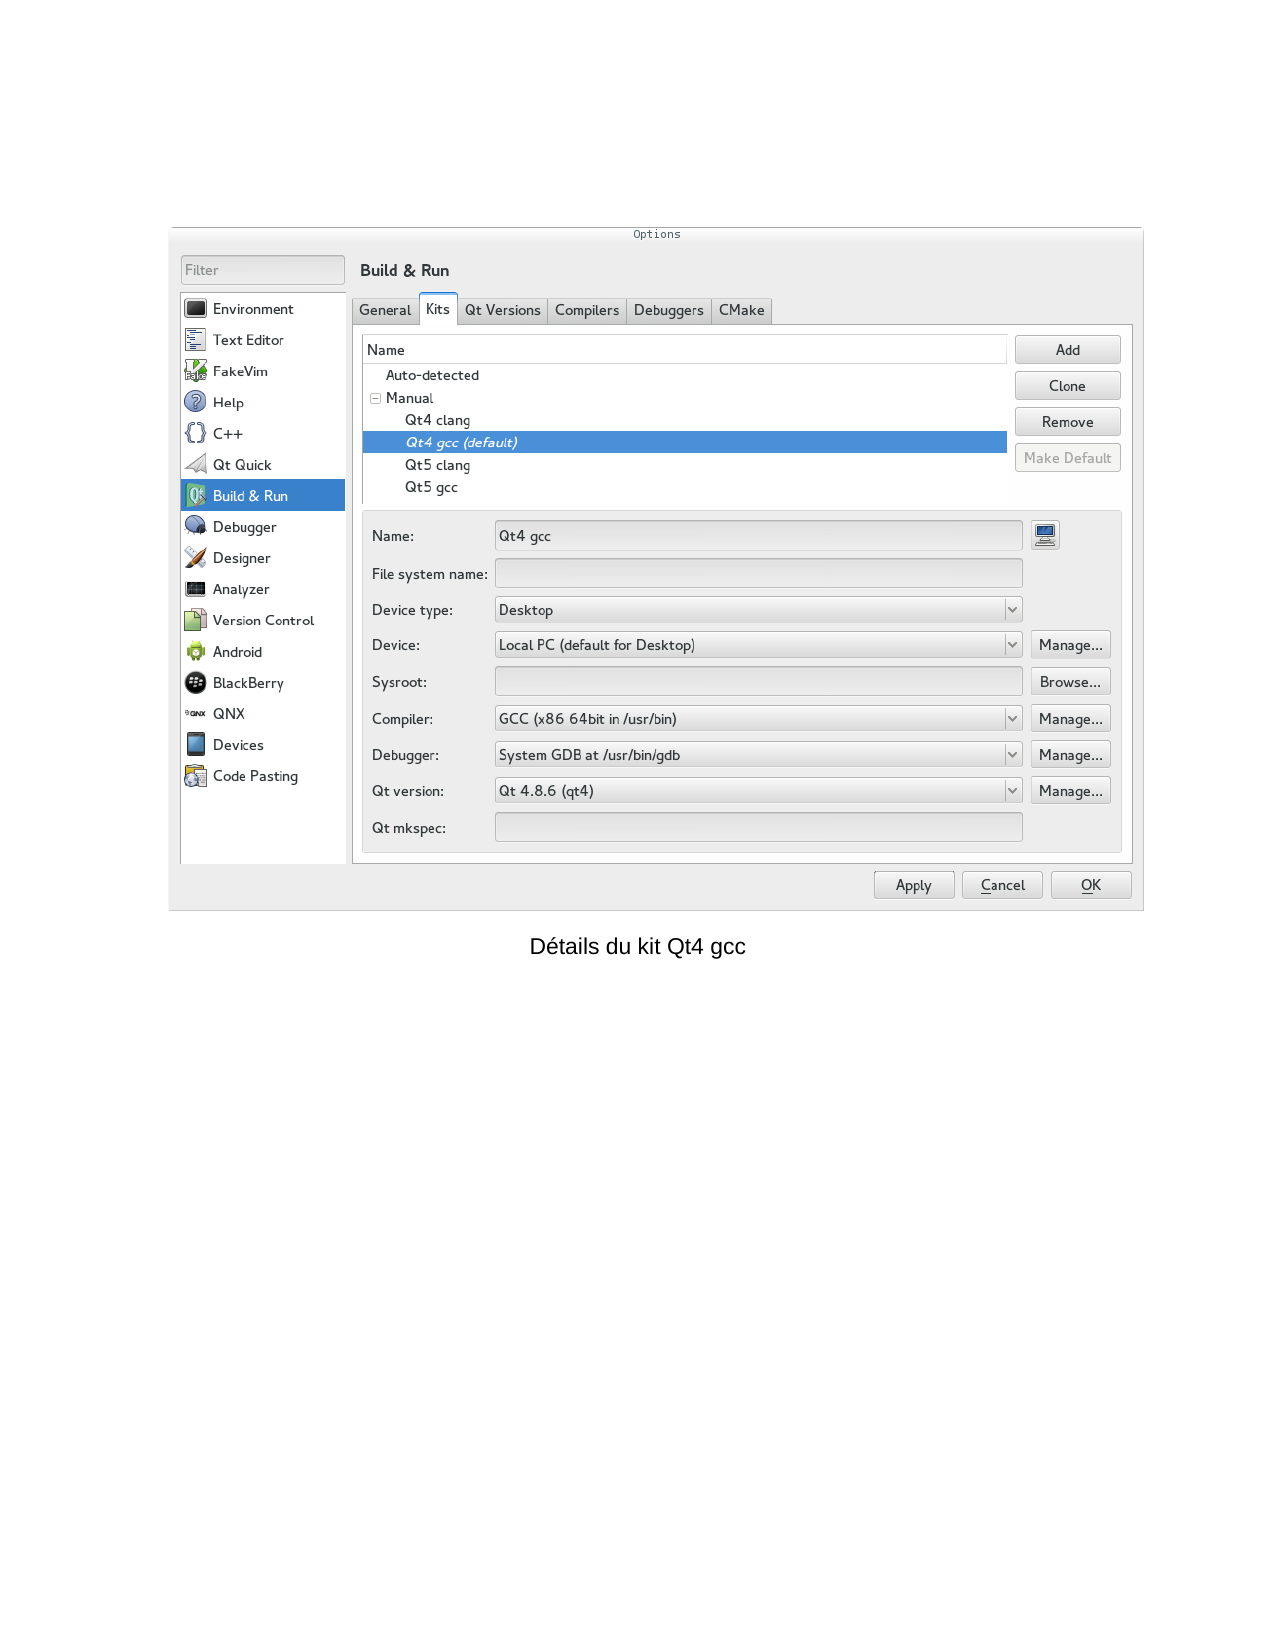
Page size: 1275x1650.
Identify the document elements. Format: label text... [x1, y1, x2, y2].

text Détails du kit Qt4 gcc [150, 933, 1125, 959]
picture [168, 227, 1144, 911]
